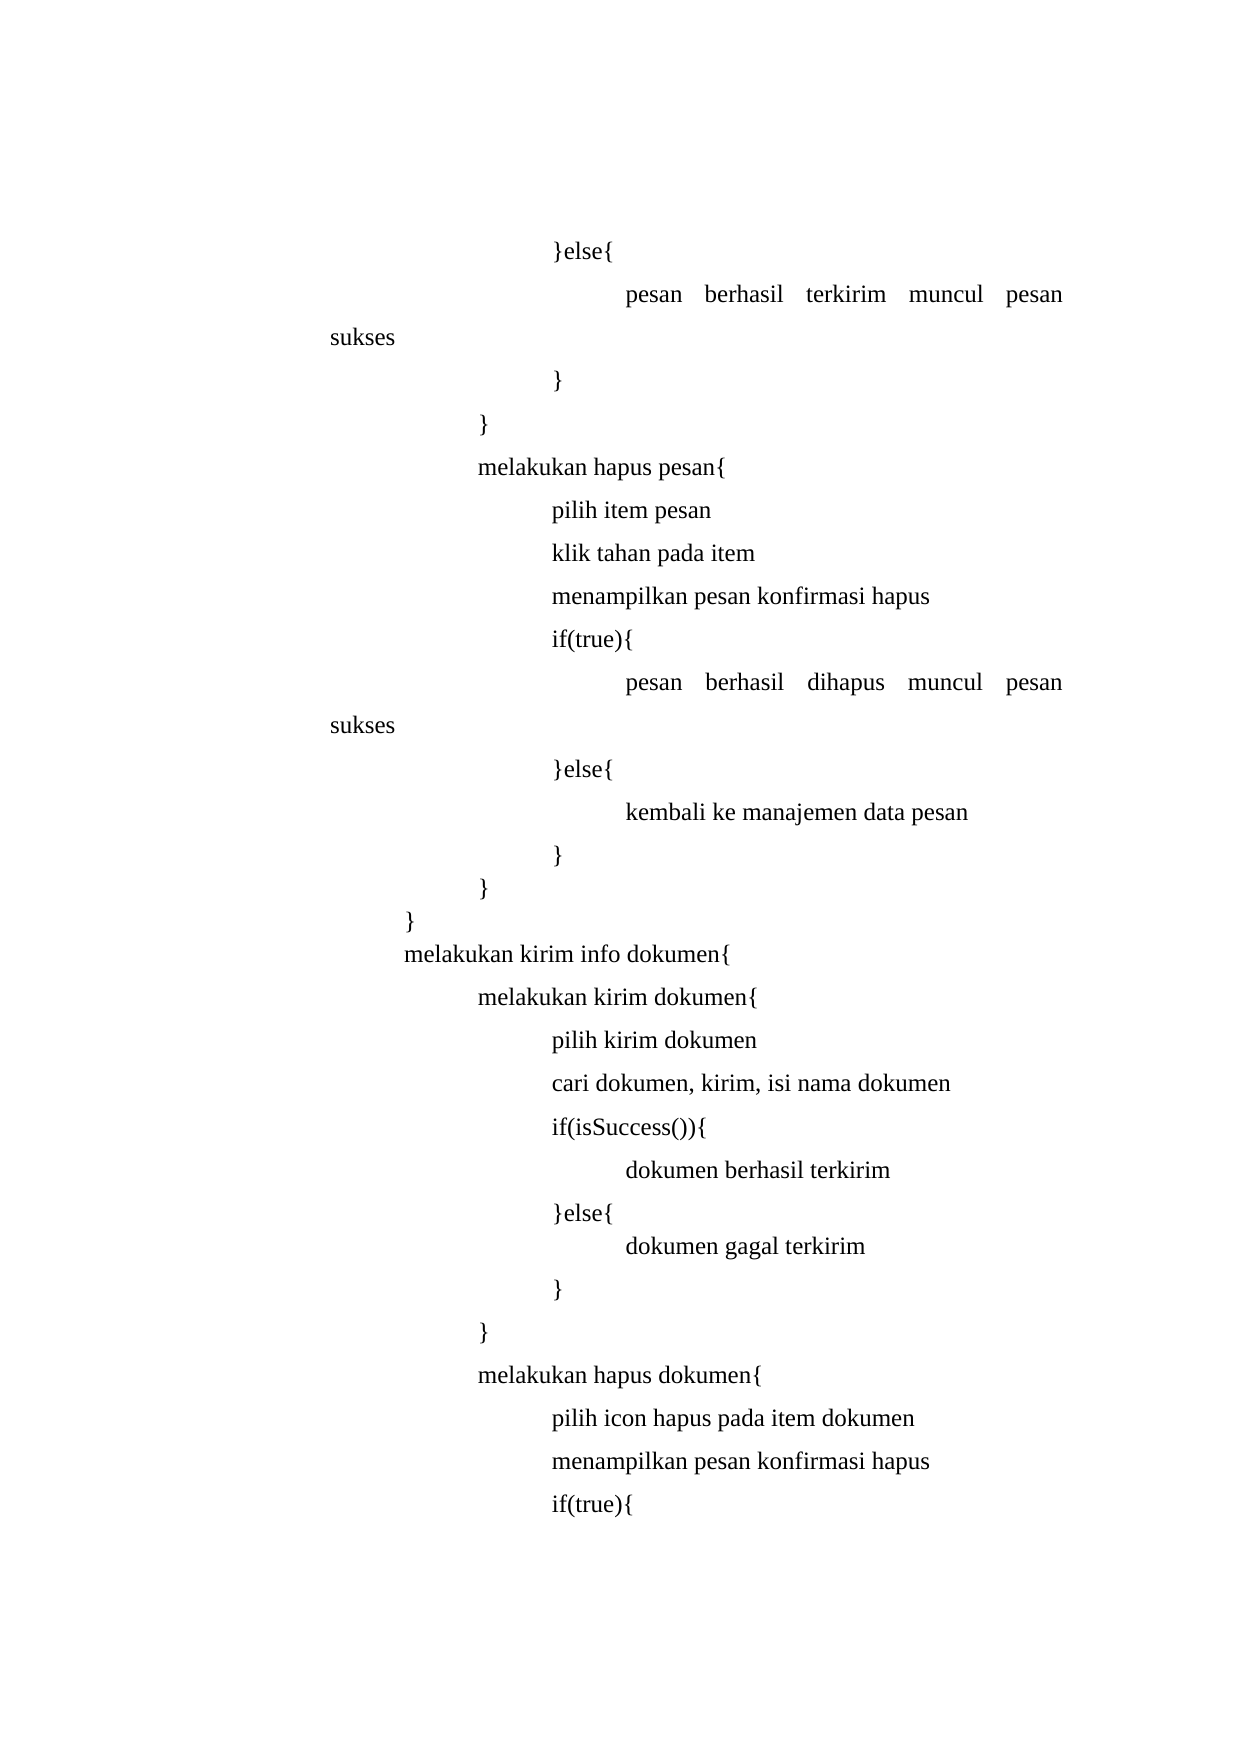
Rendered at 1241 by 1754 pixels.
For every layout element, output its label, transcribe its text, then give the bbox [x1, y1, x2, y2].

text } [330, 1317, 1063, 1346]
text pilih icon hapus pada item dokumen [330, 1403, 1063, 1432]
text klik tahan pada item [330, 538, 1063, 567]
text if(true){ [330, 624, 1063, 653]
text melakukan kirim dokumen{ [330, 982, 1063, 1011]
text melakukan hapus pesan{ [330, 452, 1063, 481]
text dokumen gagal terkirim [330, 1231, 1063, 1259]
text } [330, 1274, 1063, 1303]
text } [330, 409, 1063, 437]
text menampilkan pesan konfirmasi hapus [330, 1446, 1063, 1475]
text pesan berhasil dihapus muncul pesan sukses [330, 667, 1063, 739]
text } [330, 366, 1063, 394]
text } [330, 840, 1063, 869]
text kembali ke manajemen data pesan [330, 797, 1063, 826]
text if(isSuccess()){ [330, 1112, 1063, 1140]
text melakukan hapus dokumen{ [330, 1360, 1063, 1389]
text } [330, 873, 1063, 902]
text dokumen berhasil terkirim [330, 1155, 1063, 1183]
text melakukan kirim info dokumen{ [330, 939, 1063, 968]
text }else{ [330, 1198, 1063, 1227]
text } [330, 906, 1063, 935]
text menampilkan pesan konfirmasi hapus [330, 581, 1063, 610]
text pesan berhasil terkirim muncul pesan sukses [330, 279, 1063, 351]
text pilih item pesan [330, 495, 1063, 524]
text cari dokumen, kirim, isi nama dokumen [330, 1068, 1063, 1097]
text }else{ [330, 754, 1063, 782]
text pilih kirim dokumen [330, 1025, 1063, 1054]
text }else{ [330, 236, 1063, 265]
text if(true){ [330, 1489, 1063, 1518]
